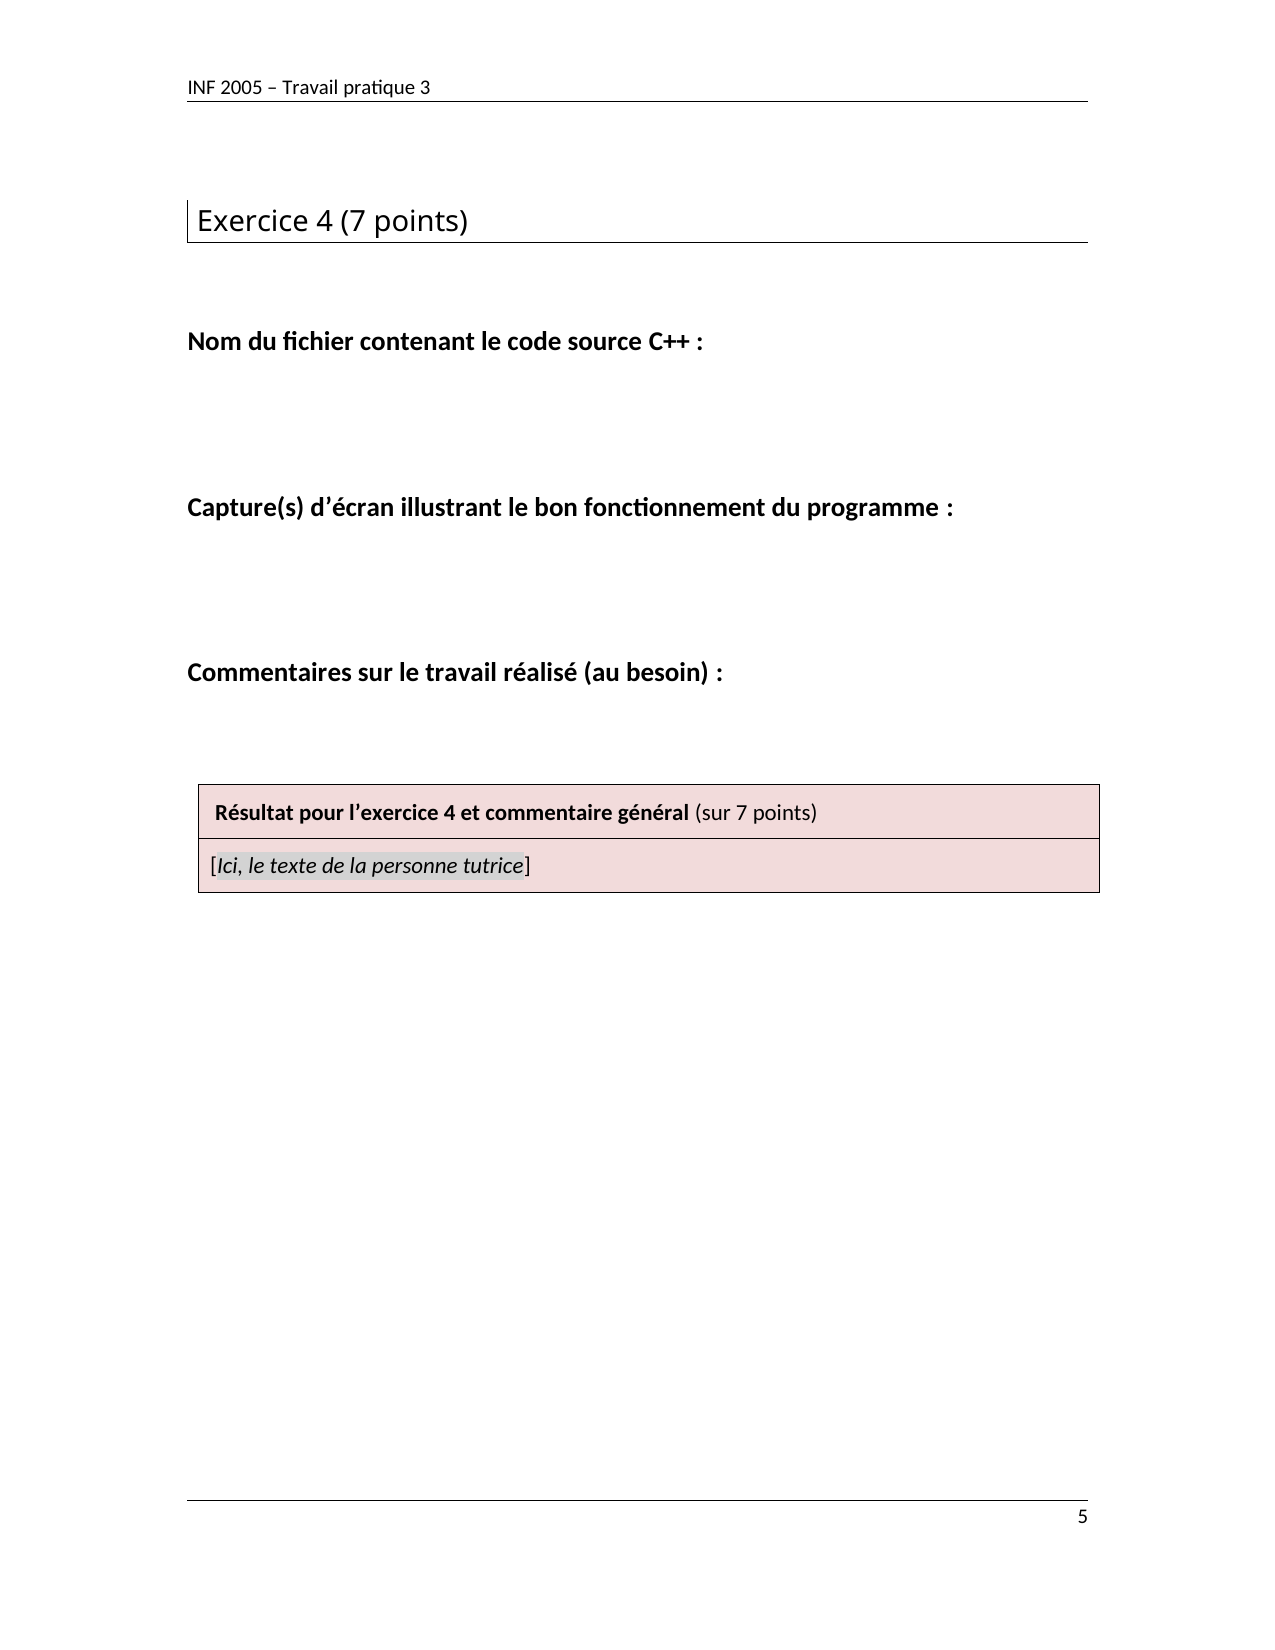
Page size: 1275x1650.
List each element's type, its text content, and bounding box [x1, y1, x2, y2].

table_cell [Ici, le texte de la personne tutrice] [199, 839, 1099, 892]
subtitle Exercice 4 (7 points) [188, 200, 1088, 242]
subtitle Capture(s) d’écran illustrant le bon fonctionnement du programme : [187, 490, 1088, 523]
table_header Résultat pour l’exercice 4 et commentaire général (sur 7 points) [199, 785, 1099, 838]
subtitle Nom du fichier contenant le code source C++ : [187, 324, 1088, 357]
subtitle Commentaires sur le travail réalisé (au besoin) : [187, 656, 1088, 689]
